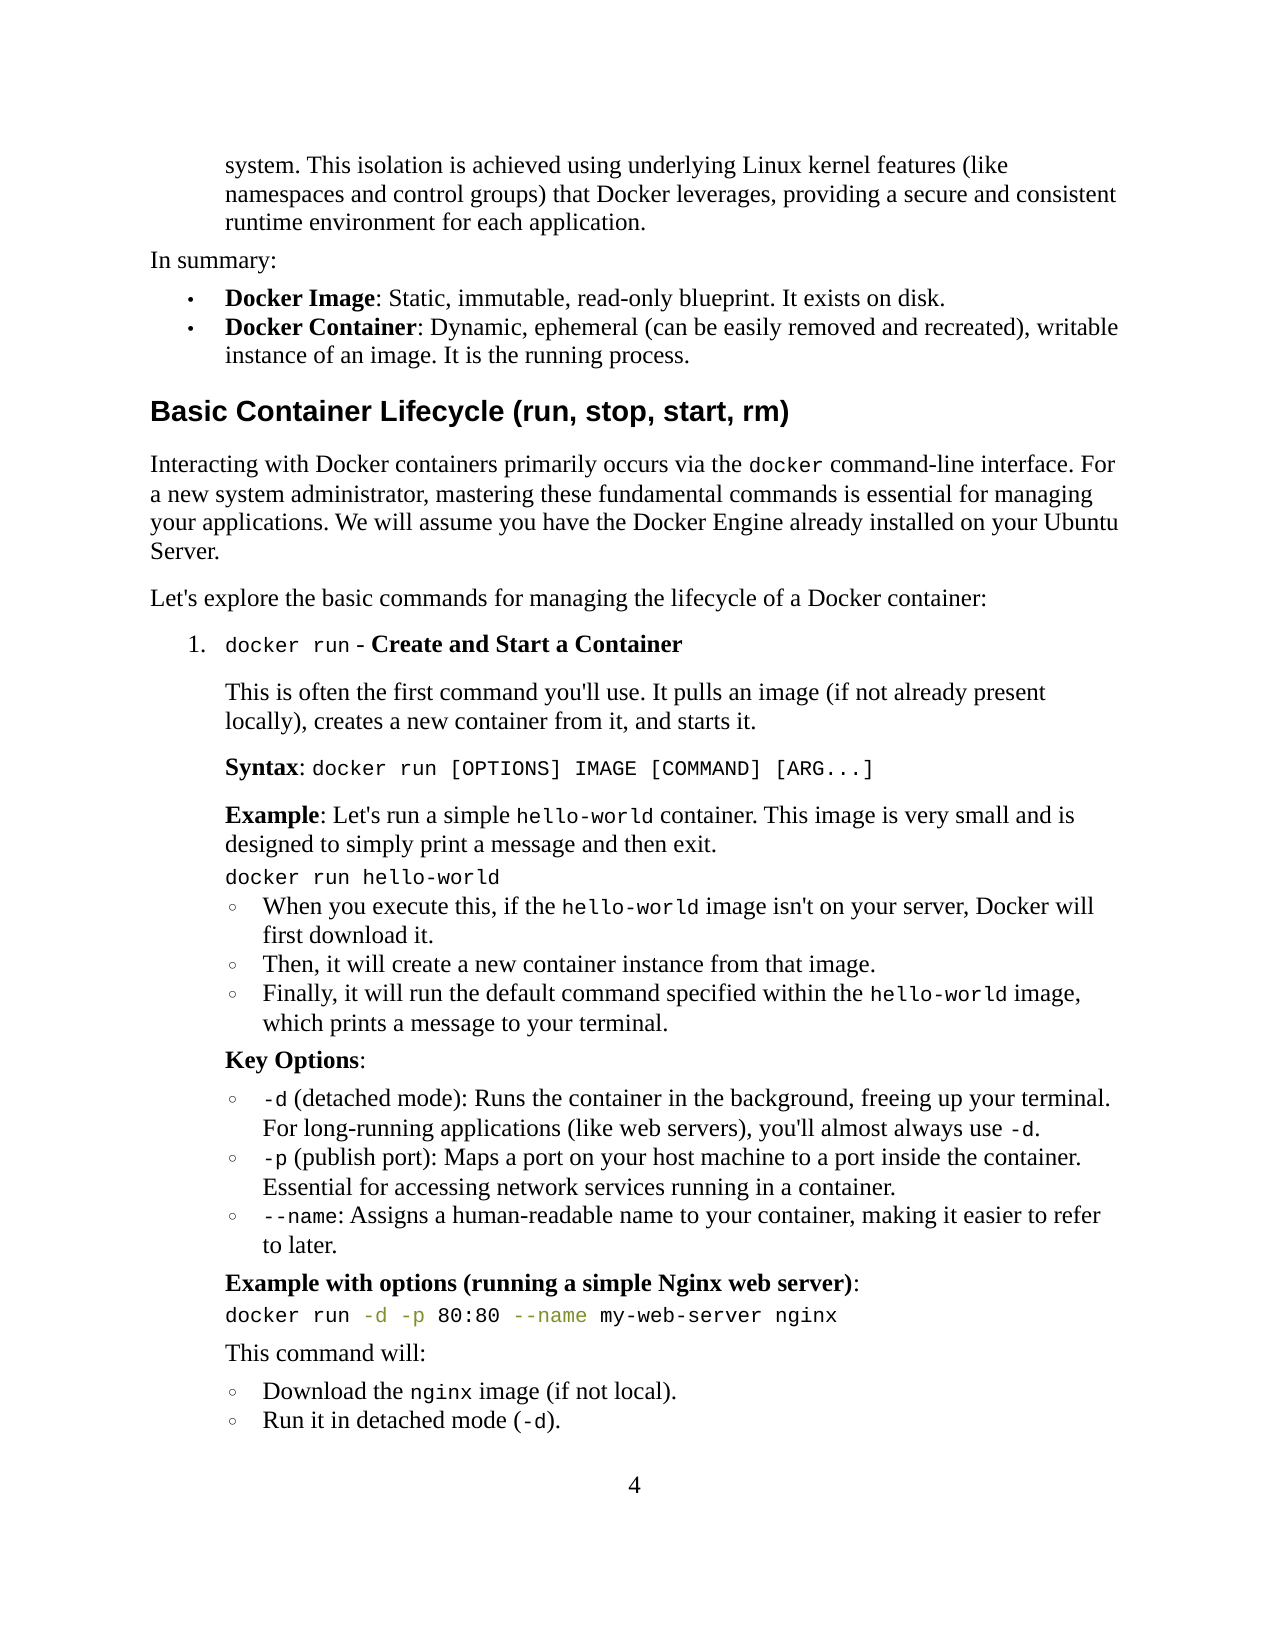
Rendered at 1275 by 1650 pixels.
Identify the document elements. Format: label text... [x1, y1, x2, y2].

list docker run -d -p 80:80 --name my-web-server nginx [187, 1306, 1125, 1329]
text Interacting with Docker containers primarily occurs via the docker command-line interface. For a new system administrator, mastering these fundamental commands is essential for managing your applications. We will assume you have the Docker Engine already installed on your Ubuntu Server. [150, 449, 1125, 565]
list --name: Assigns a human-readable name to your container, making it easier to refer to later. [225, 1201, 1125, 1259]
list Run it in detached mode (-d). [225, 1405, 1125, 1435]
list Docker Container: Dynamic, ephemeral (can be easily removed and recreated), writable instance of an image. It is the running process. [187, 312, 1125, 369]
list docker run hello-world [187, 867, 1125, 891]
text In summary: [150, 245, 1125, 274]
list Download the nginx image (if not local). [225, 1376, 1125, 1405]
list This command will: [187, 1338, 1125, 1367]
subtitle Basic Container Lifecycle (run, stop, start, rm) [150, 394, 1125, 428]
list Key Options: [187, 1045, 1125, 1074]
list Finally, it will run the default command specified within the hello-world image, which prints a message to your terminal. [225, 978, 1125, 1036]
text Let's explore the basic commands for managing the lifecycle of a Docker container: [150, 583, 1125, 612]
list -d (detached mode): Runs the container in the background, freeing up your terminal. For long-running applications (like web servers), you'll almost always use -d. [225, 1083, 1125, 1142]
list Syntax: docker run [OPTIONS] IMAGE [COMMAND] [ARG...] [187, 752, 1125, 782]
list system. This isolation is achieved using underlying Linux kernel features (like namespaces and control groups) that Docker leverages, providing a secure and consistent runtime environment for each application. [187, 150, 1125, 236]
list -p (publish port): Maps a port on your host machine to a port inside the container. Essential for accessing network services running in a container. [225, 1142, 1125, 1201]
list Example with options (running a simple Nginx web server): [187, 1268, 1125, 1297]
list Example: Let's run a simple hello-world container. This image is very small and is designed to simply print a message and then exit. [187, 800, 1125, 858]
list Docker Image: Static, immutable, read-only blueprint. It exists on disk. [187, 283, 1125, 312]
list When you execute this, if the hello-world image isn't on your server, Docker will first download it. [225, 891, 1125, 949]
list This is often the first command you'll use. It pulls an image (if not already present locally), creates a new container from it, and starts it. [187, 677, 1125, 734]
list docker run - Create and Start a Container [187, 629, 1125, 659]
list Then, it will create a new container instance from that image. [225, 949, 1125, 978]
